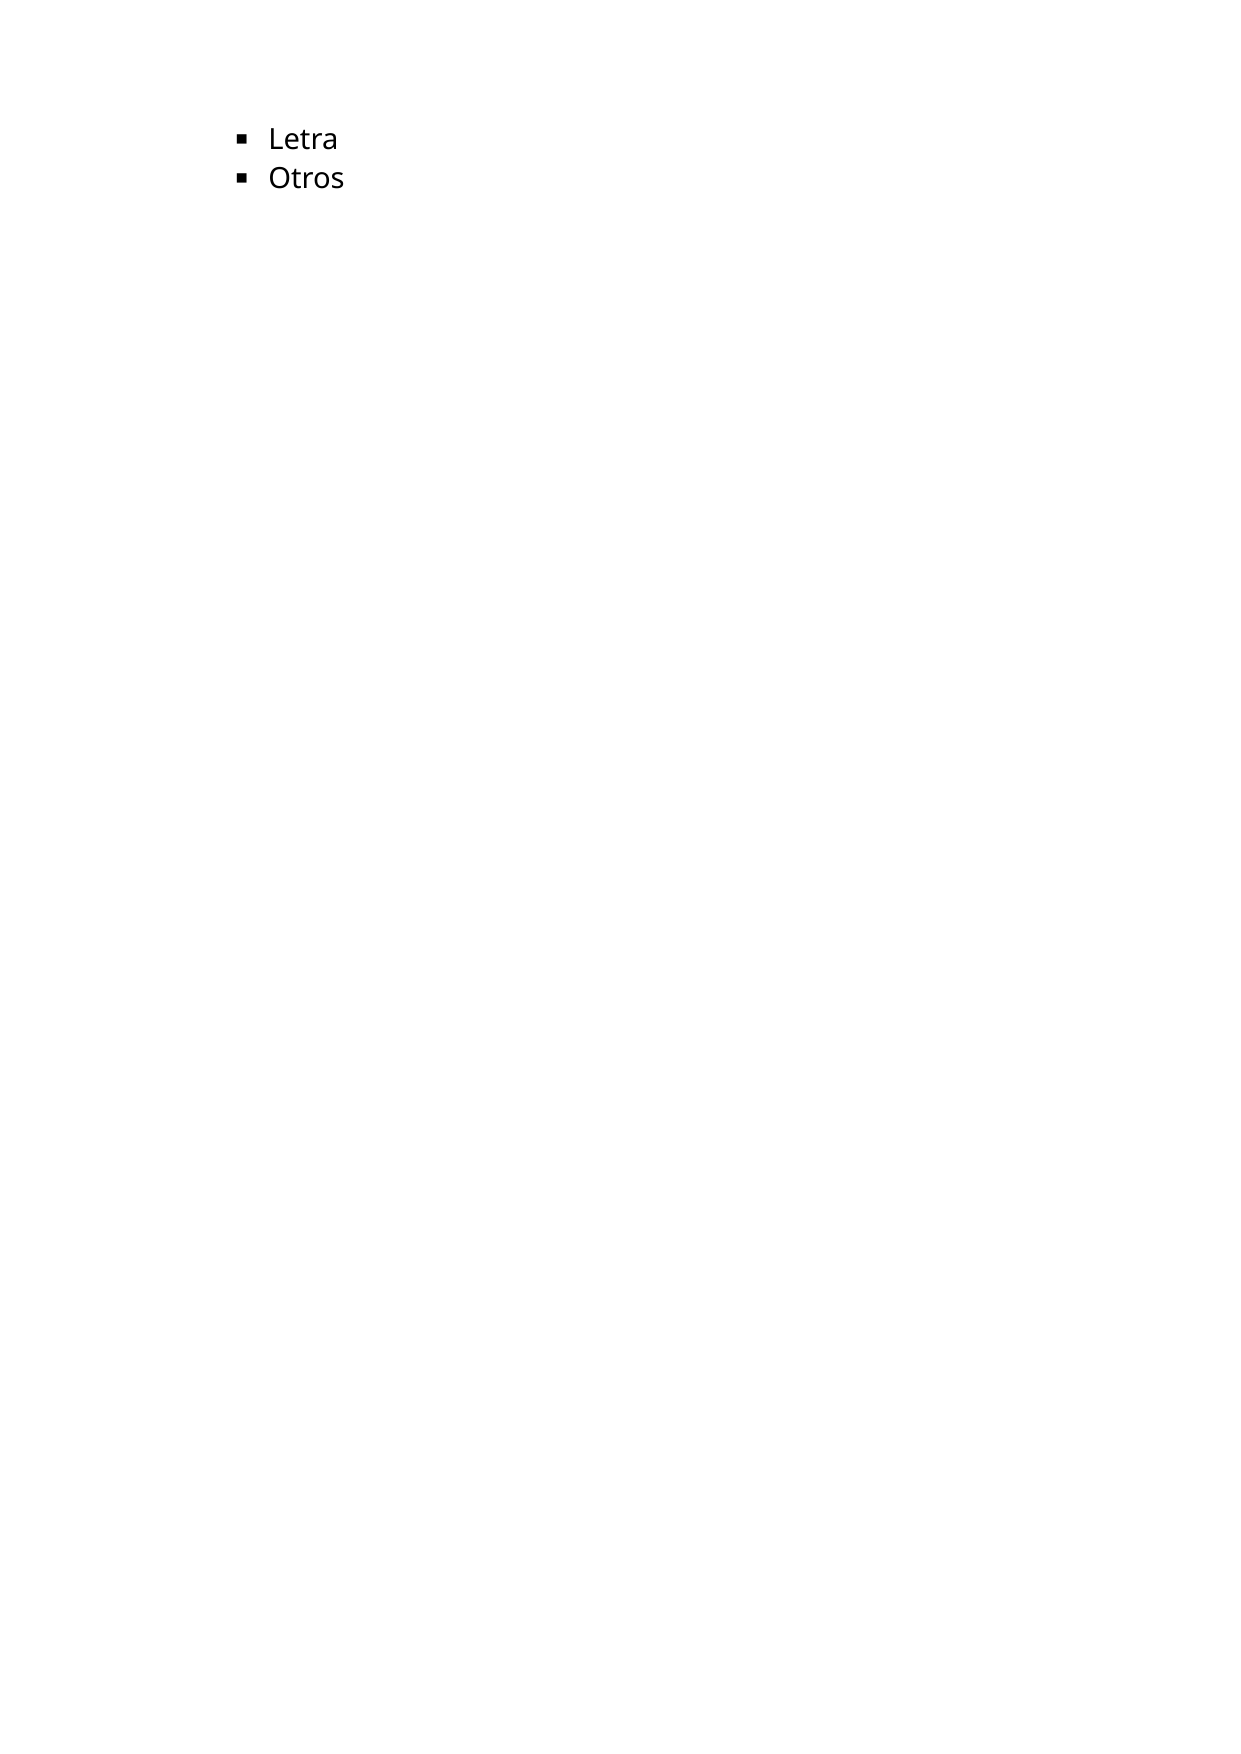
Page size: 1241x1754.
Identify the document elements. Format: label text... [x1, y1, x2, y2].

list Letra [231, 118, 1122, 158]
list Otros [231, 158, 1122, 197]
